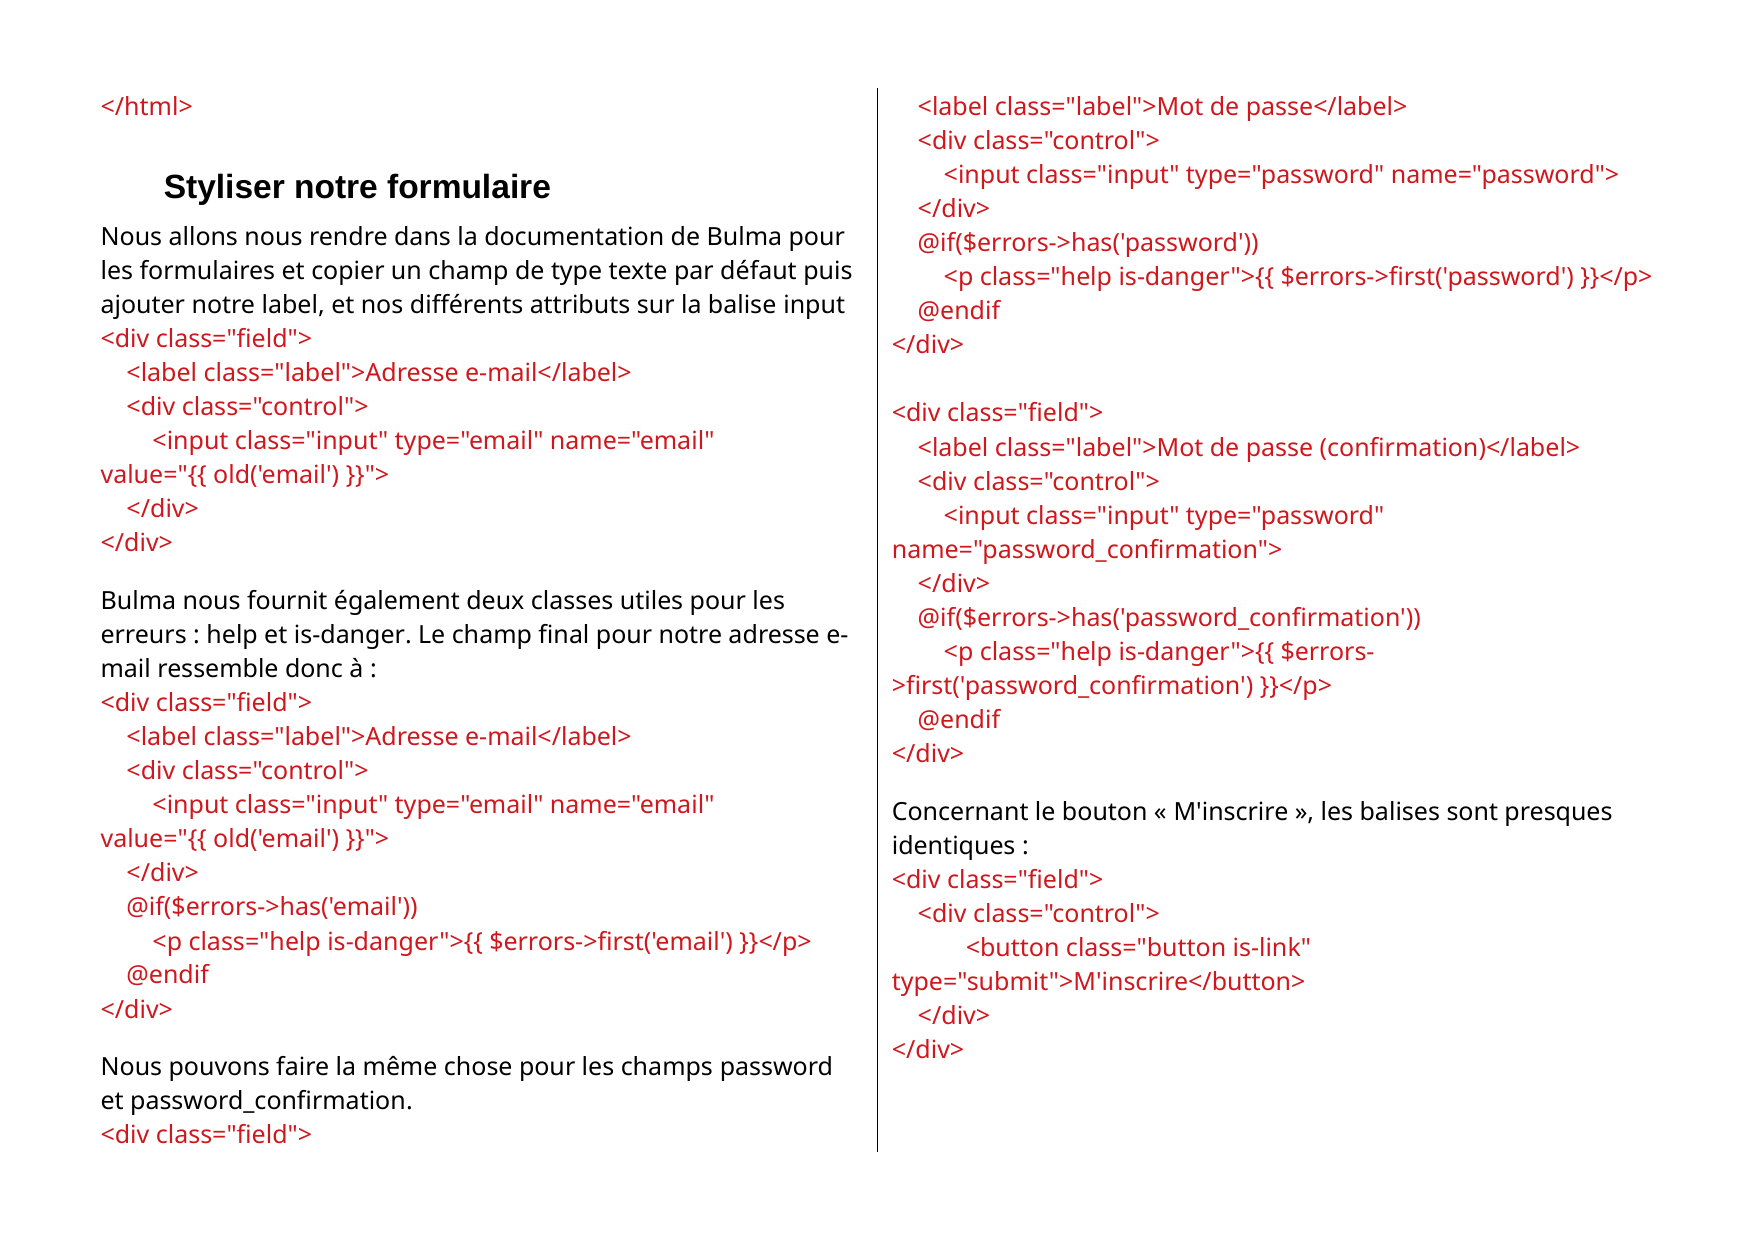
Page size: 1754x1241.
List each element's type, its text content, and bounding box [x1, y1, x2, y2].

text <label class="label">Adresse e-mail</label> [100, 719, 862, 753]
text @endif [892, 293, 1654, 327]
text <div class="field"> [892, 862, 1654, 896]
text <div class="field"> [100, 685, 862, 719]
text </div> [100, 991, 862, 1025]
text </div> [892, 327, 1654, 361]
text <div class="control"> [100, 388, 862, 423]
text <div class="field"> [892, 395, 1654, 429]
text <div class="field"> [100, 320, 862, 354]
text <input class="input" type="email" name="email" value="{{ old('email') }}"> [100, 423, 862, 491]
text <div class="control"> [892, 463, 1654, 497]
text </div> [100, 491, 862, 525]
text </div> [100, 525, 862, 559]
text <label class="label">Adresse e-mail</label> [100, 354, 862, 388]
text Nous pouvons faire la même chose pour les champs password et password_confirmation. [100, 1049, 862, 1117]
text @endif [100, 957, 862, 991]
text </div> [892, 736, 1654, 770]
text <input class="input" type="password" name="password_confirmation"> [892, 497, 1654, 565]
text <button class="button is-link" type="submit">M'inscrire</button> [892, 930, 1654, 998]
text Concernant le bouton « M'inscrire », les balises sont presques identiques : [892, 793, 1654, 862]
text <div class="control"> [100, 753, 862, 787]
text <label class="label">Mot de passe (confirmation)</label> [892, 429, 1654, 463]
text <input class="input" type="password" name="password"> [892, 157, 1654, 191]
text <div class="control"> [892, 896, 1654, 930]
text <div class="field"> [100, 1117, 862, 1151]
text <div class="control"> [892, 123, 1654, 157]
text @if($errors->has('password_confirmation')) [892, 599, 1654, 633]
text <input class="input" type="email" name="email" value="{{ old('email') }}"> [100, 787, 862, 855]
text </html> [100, 88, 862, 123]
text @endif [892, 702, 1654, 736]
text </div> [892, 998, 1654, 1032]
text @if($errors->has('email')) [100, 889, 862, 923]
text <p class="help is-danger">{{ $errors->first('password') }}</p> [892, 259, 1654, 293]
text Nous allons nous rendre dans la documentation de Bulma pour les formulaires et copier un champ de type texte par défaut puis ajouter notre label, et nos différents attributs sur la balise input [100, 218, 862, 320]
text <p class="help is-danger">{{ $errors->first('password_confirmation') }}</p> [892, 633, 1654, 702]
subtitle Styliser notre formulaire [163, 167, 874, 206]
text @if($errors->has('password')) [892, 225, 1654, 259]
text </div> [892, 565, 1654, 599]
text <label class="label">Mot de passe</label> [892, 88, 1654, 123]
text </div> [892, 191, 1654, 225]
text <p class="help is-danger">{{ $errors->first('email') }}</p> [100, 923, 862, 957]
text </div> [892, 1032, 1654, 1066]
text Bulma nous fournit également deux classes utiles pour les erreurs : help et is-danger. Le champ final pour notre adresse e-mail ressemble donc à : [100, 582, 862, 685]
text </div> [100, 855, 862, 889]
